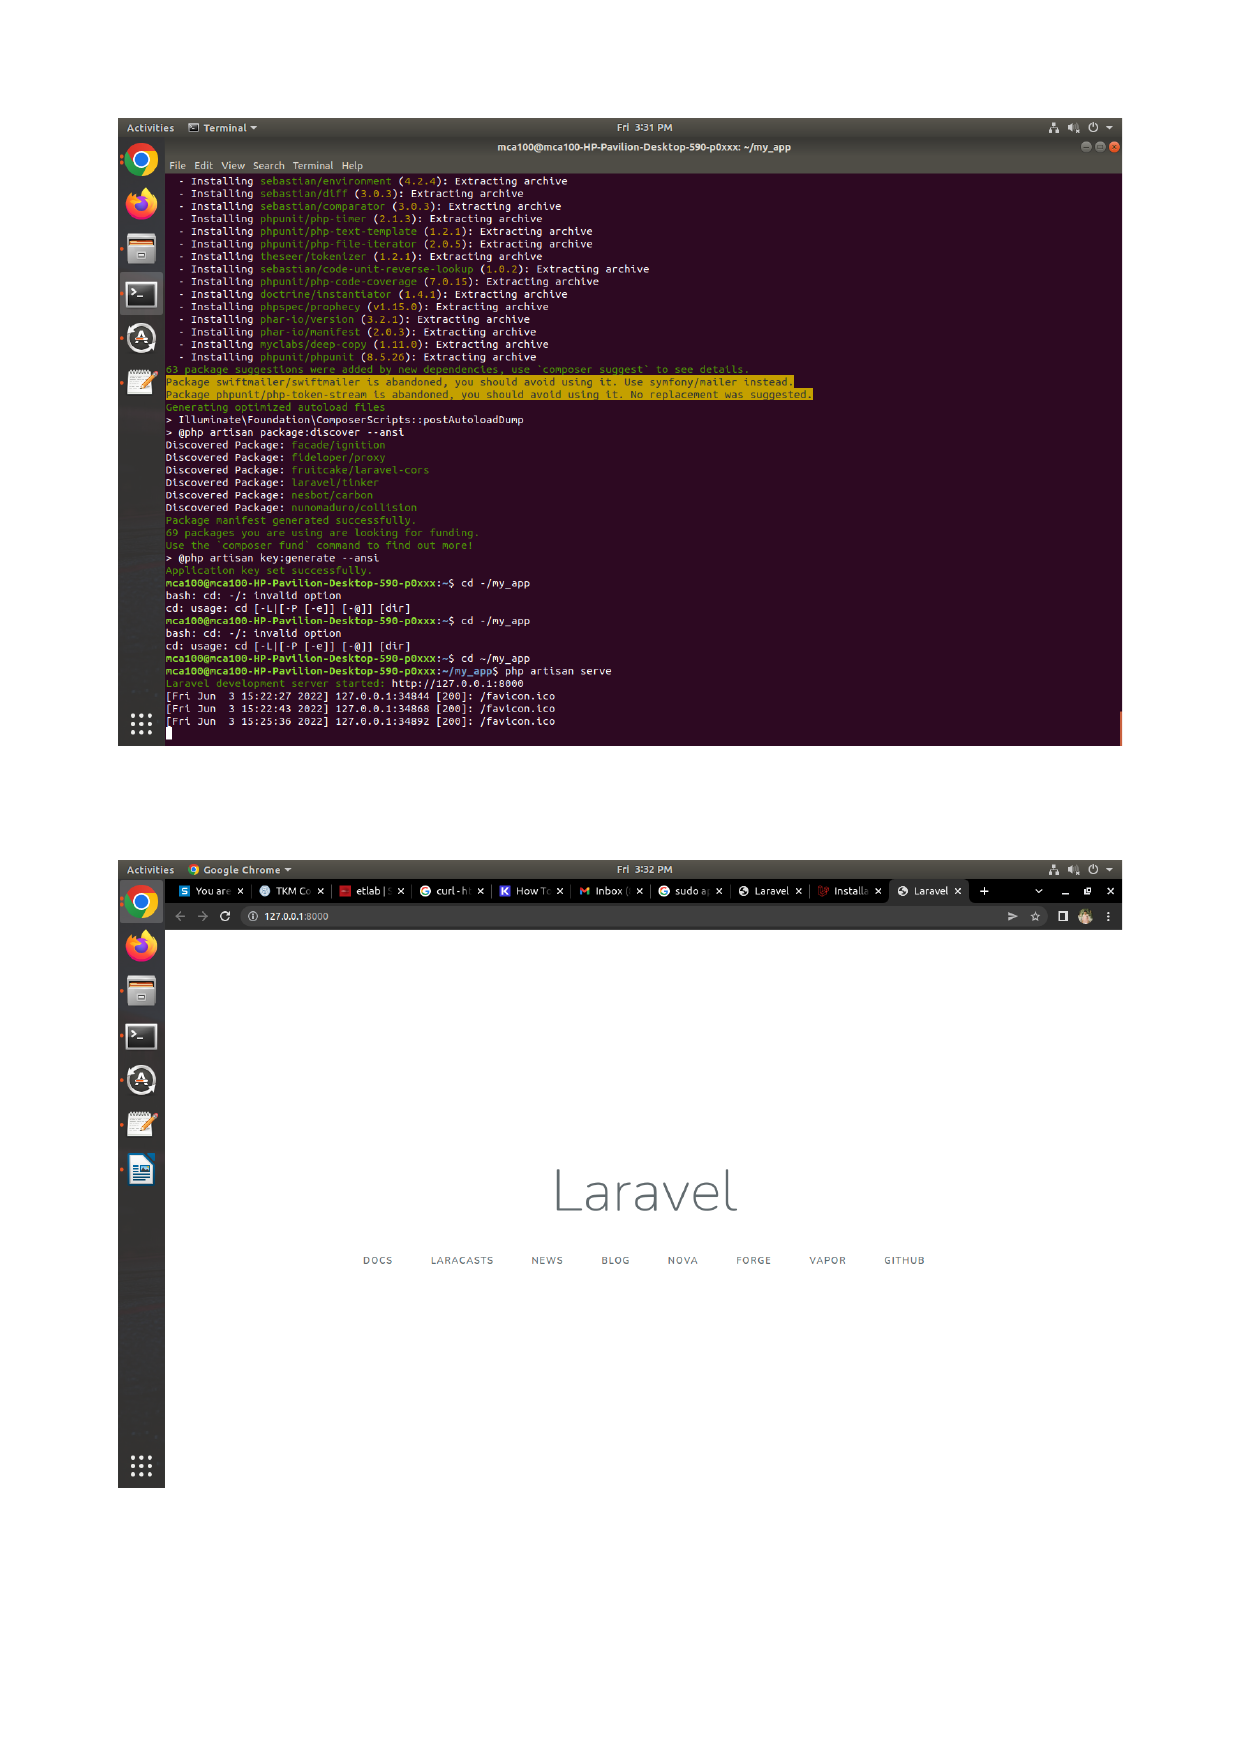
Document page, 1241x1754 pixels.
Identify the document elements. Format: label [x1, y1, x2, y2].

picture [118, 860, 1123, 1488]
picture [118, 118, 1123, 746]
